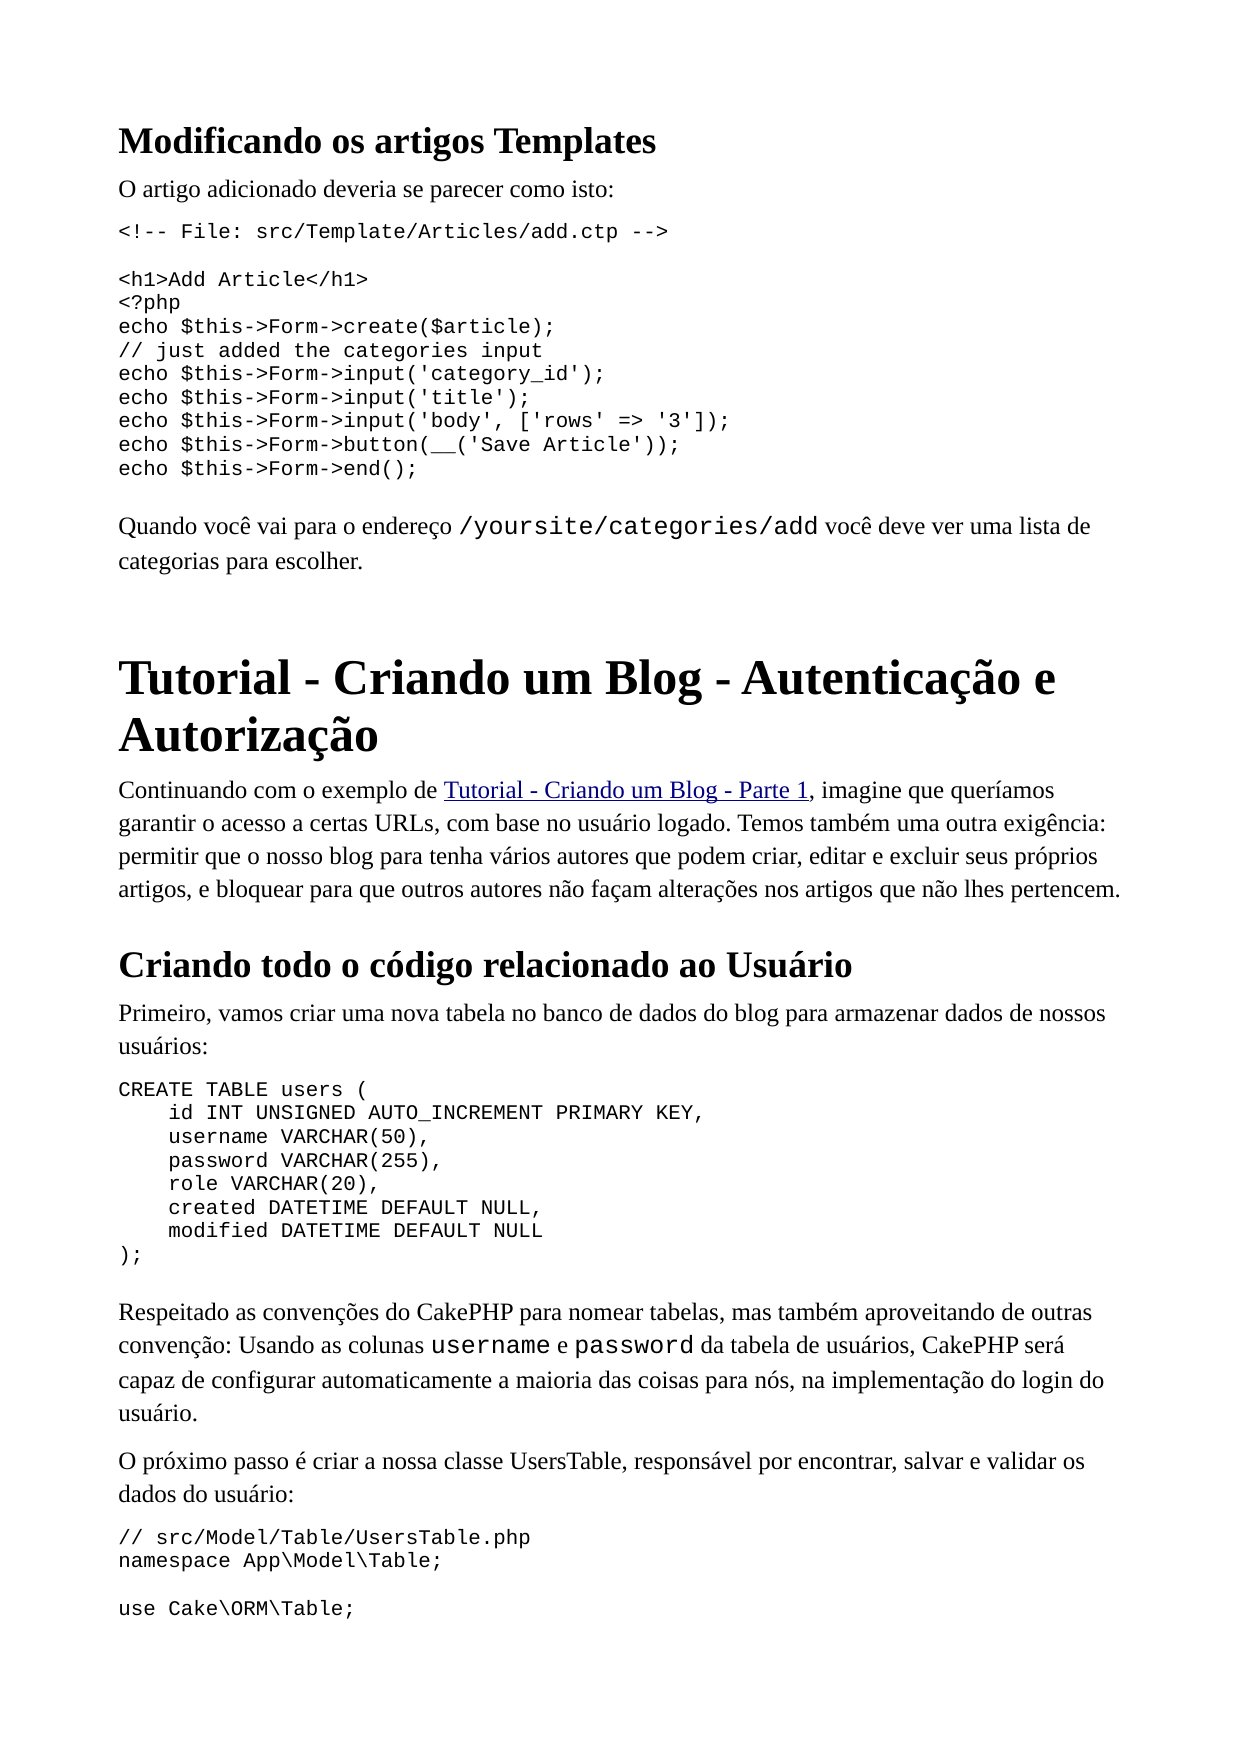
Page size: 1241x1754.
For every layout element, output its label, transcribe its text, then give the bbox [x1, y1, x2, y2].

text O próximo passo é criar a nossa classe UsersTable, responsável por encontrar, salvar e validar os dados do usuário: [118, 1446, 1122, 1508]
text echo $this->Form->create($article); [118, 316, 1122, 339]
text created DATETIME DEFAULT NULL, [118, 1197, 1122, 1221]
text modified DATETIME DEFAULT NULL [118, 1221, 1122, 1244]
subtitle Tutorial - Criando um Blog - Autenticação e Autorização [118, 647, 1122, 762]
text ); [118, 1244, 1122, 1268]
text <?php [118, 292, 1122, 316]
text <!-- File: src/Template/Articles/add.ctp --> [118, 221, 1122, 245]
text <h1>Add Article</h1> [118, 269, 1122, 292]
text echo $this->Form->input('title'); [118, 387, 1122, 411]
text echo $this->Form->end(); [118, 458, 1122, 481]
text echo $this->Form->input('category_id'); [118, 363, 1122, 387]
text role VARCHAR(20), [118, 1173, 1122, 1197]
text echo $this->Form->button(__('Save Article')); [118, 434, 1122, 458]
subtitle Modificando os artigos Templates [118, 118, 1122, 161]
text namespace App\Model\Table; [118, 1550, 1122, 1574]
subtitle Criando todo o código relacionado ao Usuário [118, 942, 1122, 986]
text Primeiro, vamos criar uma nova tabela no banco de dados do blog para armazenar dados de nossos usuários: [118, 998, 1122, 1060]
text use Cake\ORM\Table; [118, 1598, 1122, 1621]
text Quando você vai para o endereço /yoursite/categories/add você deve ver uma lista de categorias para escolher. [118, 511, 1122, 575]
text Respeitado as convenções do CakePHP para nomear tabelas, mas também aproveitando de outras convenção: Usando as colunas username e password da tabela de usuários, CakePHP será capaz de configurar automaticamente a maioria das coisas para nós, na implementação do login do usuário. [118, 1297, 1122, 1427]
text password VARCHAR(255), [118, 1149, 1122, 1173]
text // just added the categories input [118, 339, 1122, 363]
text echo $this->Form->input('body', ['rows' => '3']); [118, 411, 1122, 434]
text Continuando com o exemplo de Tutorial - Criando um Blog - Parte 1, imagine que queríamos garantir o acesso a certas URLs, com base no usuário logado. Temos também uma outra exigência: permitir que o nosso blog para tenha vários autores que podem criar, editar e excluir seus próprios artigos, e bloquear para que outros autores não façam alterações nos artigos que não lhes pertencem. [118, 775, 1122, 903]
text // src/Model/Table/UsersTable.php [118, 1527, 1122, 1550]
text id INT UNSIGNED AUTO_INCREMENT PRIMARY KEY, [118, 1102, 1122, 1126]
text CREATE TABLE users ( [118, 1079, 1122, 1102]
text O artigo adicionado deveria se parecer como isto: [118, 174, 1122, 202]
text username VARCHAR(50), [118, 1126, 1122, 1149]
